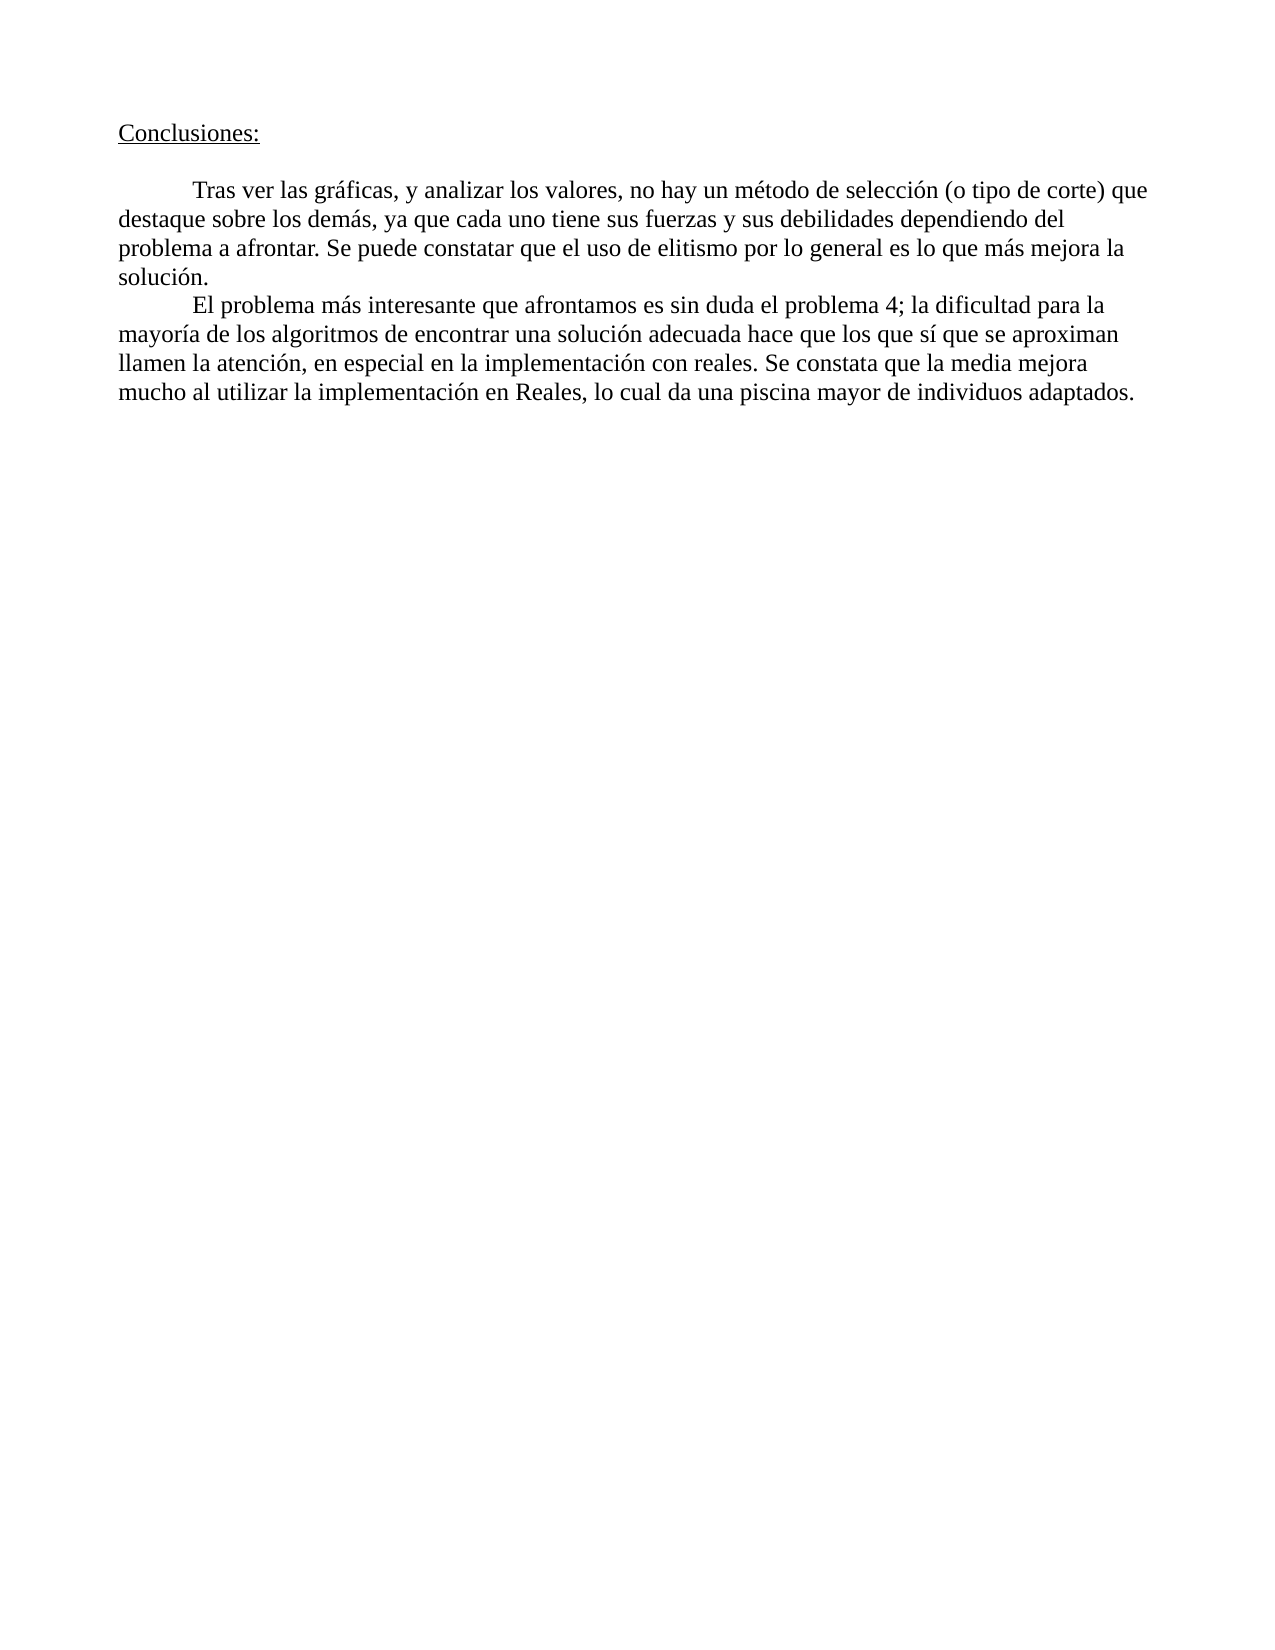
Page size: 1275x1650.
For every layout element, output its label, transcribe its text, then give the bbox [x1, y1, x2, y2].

text El problema más interesante que afrontamos es sin duda el problema 4; la dificultad para la mayoría de los algoritmos de encontrar una solución adecuada hace que los que sí que se aproximan llamen la atención, en especial en la implementación con reales. Se constata que la media mejora mucho al utilizar la implementación en Reales, lo cual da una piscina mayor de individuos adaptados. [118, 291, 1157, 406]
text Conclusiones: [118, 118, 1157, 147]
text Tras ver las gráficas, y analizar los valores, no hay un método de selección (o tipo de corte) que destaque sobre los demás, ya que cada uno tiene sus fuerzas y sus debilidades dependiendo del problema a afrontar. Se puede constatar que el uso de elitismo por lo general es lo que más mejora la solución. [118, 176, 1157, 291]
